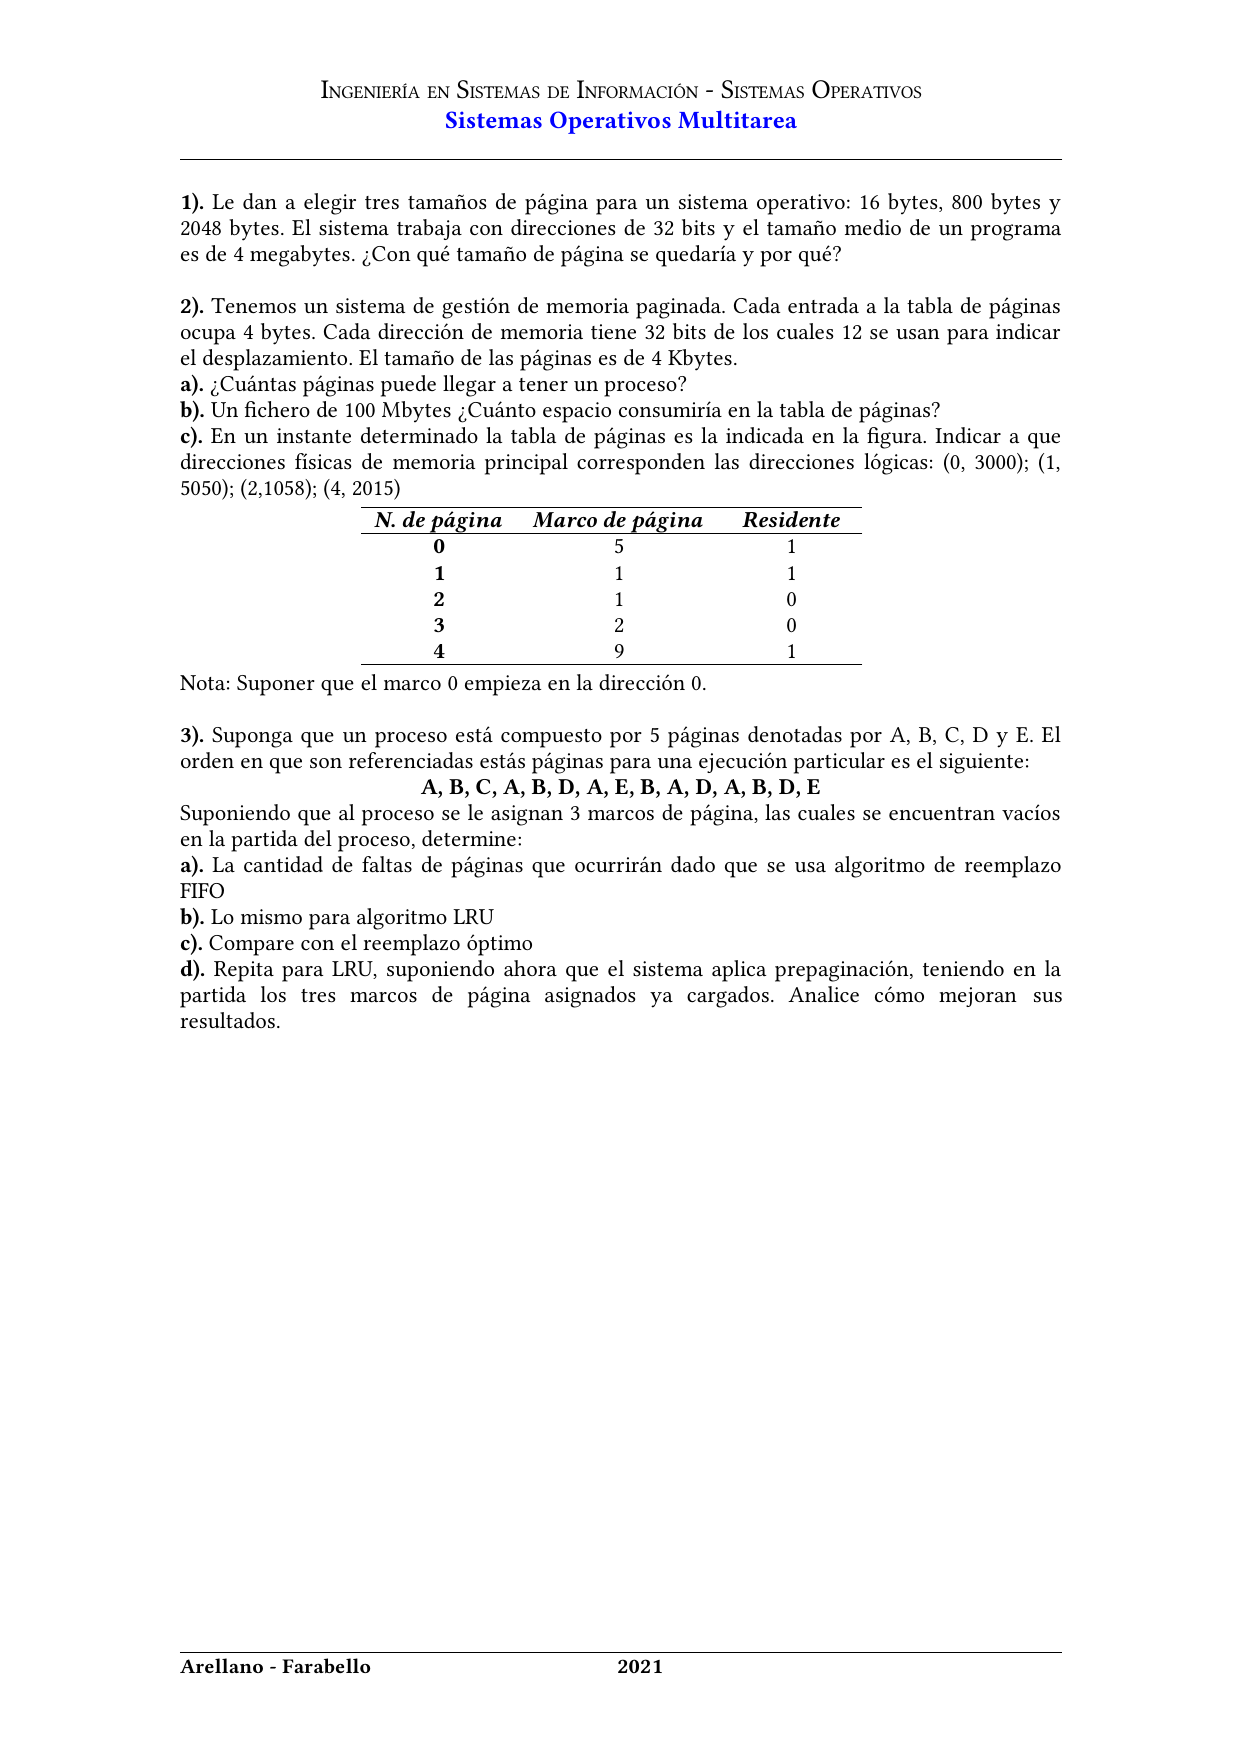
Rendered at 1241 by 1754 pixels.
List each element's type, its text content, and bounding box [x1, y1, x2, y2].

table_header Residente [720, 508, 862, 533]
text Suponiendo que al proceso se le asignan 3 marcos de página, las cuales se encuentran vacíos en la partida del proceso, determine: [180, 800, 1062, 852]
text c). Compare con el reemplazo óptimo [180, 930, 1062, 956]
table_header Marco de página [517, 508, 720, 533]
table_cell 2 [361, 585, 517, 611]
text b). Un fichero de 100 Mbytes ¿Cuánto espacio consumiría en la tabla de páginas? [180, 397, 1062, 423]
table_cell 0 [720, 611, 862, 637]
text d). Repita para LRU, suponiendo ahora que el sistema aplica prepaginación, teniendo en la partida los tres marcos de página asignados ya cargados. Analice cómo mejoran sus resultados. [180, 956, 1062, 1034]
table_cell 1 [720, 559, 862, 585]
table_cell 9 [517, 638, 720, 664]
text A, B, C, A, B, D, A, E, B, A, D, A, B, D, E [180, 774, 1062, 800]
table_cell 2 [517, 611, 720, 637]
table_cell 5 [517, 534, 720, 559]
table_header N. de página [361, 508, 517, 533]
text 2). Tenemos un sistema de gestión de memoria paginada. Cada entrada a la tabla de páginas ocupa 4 bytes. Cada dirección de memoria tiene 32 bits de los cuales 12 se usan para indicar el desplazamiento. El tamaño de las páginas es de 4 Kbytes. [180, 293, 1062, 371]
table_cell 1 [720, 534, 862, 559]
table_cell 1 [720, 638, 862, 664]
text Nota: Suponer que el marco 0 empieza en la dirección 0. [180, 669, 1062, 696]
table_cell 0 [361, 534, 517, 559]
text a). ¿Cuántas páginas puede llegar a tener un proceso? [180, 371, 1062, 397]
table_cell 1 [517, 585, 720, 611]
table_cell 0 [720, 585, 862, 611]
table_cell 4 [361, 638, 517, 664]
table_cell 1 [361, 559, 517, 585]
table_cell 3 [361, 611, 517, 637]
text a). La cantidad de faltas de páginas que ocurrirán dado que se usa algoritmo de reemplazo FIFO [180, 852, 1062, 904]
text 3). Suponga que un proceso está compuesto por 5 páginas denotadas por A, B, C, D y E. El orden en que son referenciadas estás páginas para una ejecución particular es el siguiente: [180, 722, 1062, 774]
table_cell 1 [517, 559, 720, 585]
text c). En un instante determinado la tabla de páginas es la indicada en la figura. Indicar a que direcciones físicas de memoria principal corresponden las direcciones lógicas: (0, 3000); (1, 5050); (2,1058); (4, 2015) [180, 423, 1062, 501]
text b). Lo mismo para algoritmo LRU [180, 904, 1062, 930]
text 1). Le dan a elegir tres tamaños de página para un sistema operativo: 16 bytes, 800 bytes y 2048 bytes. El sistema trabaja con direcciones de 32 bits y el tamaño medio de un programa es de 4 megabytes. ¿Con qué tamaño de página se quedaría y por qué? [180, 189, 1062, 267]
